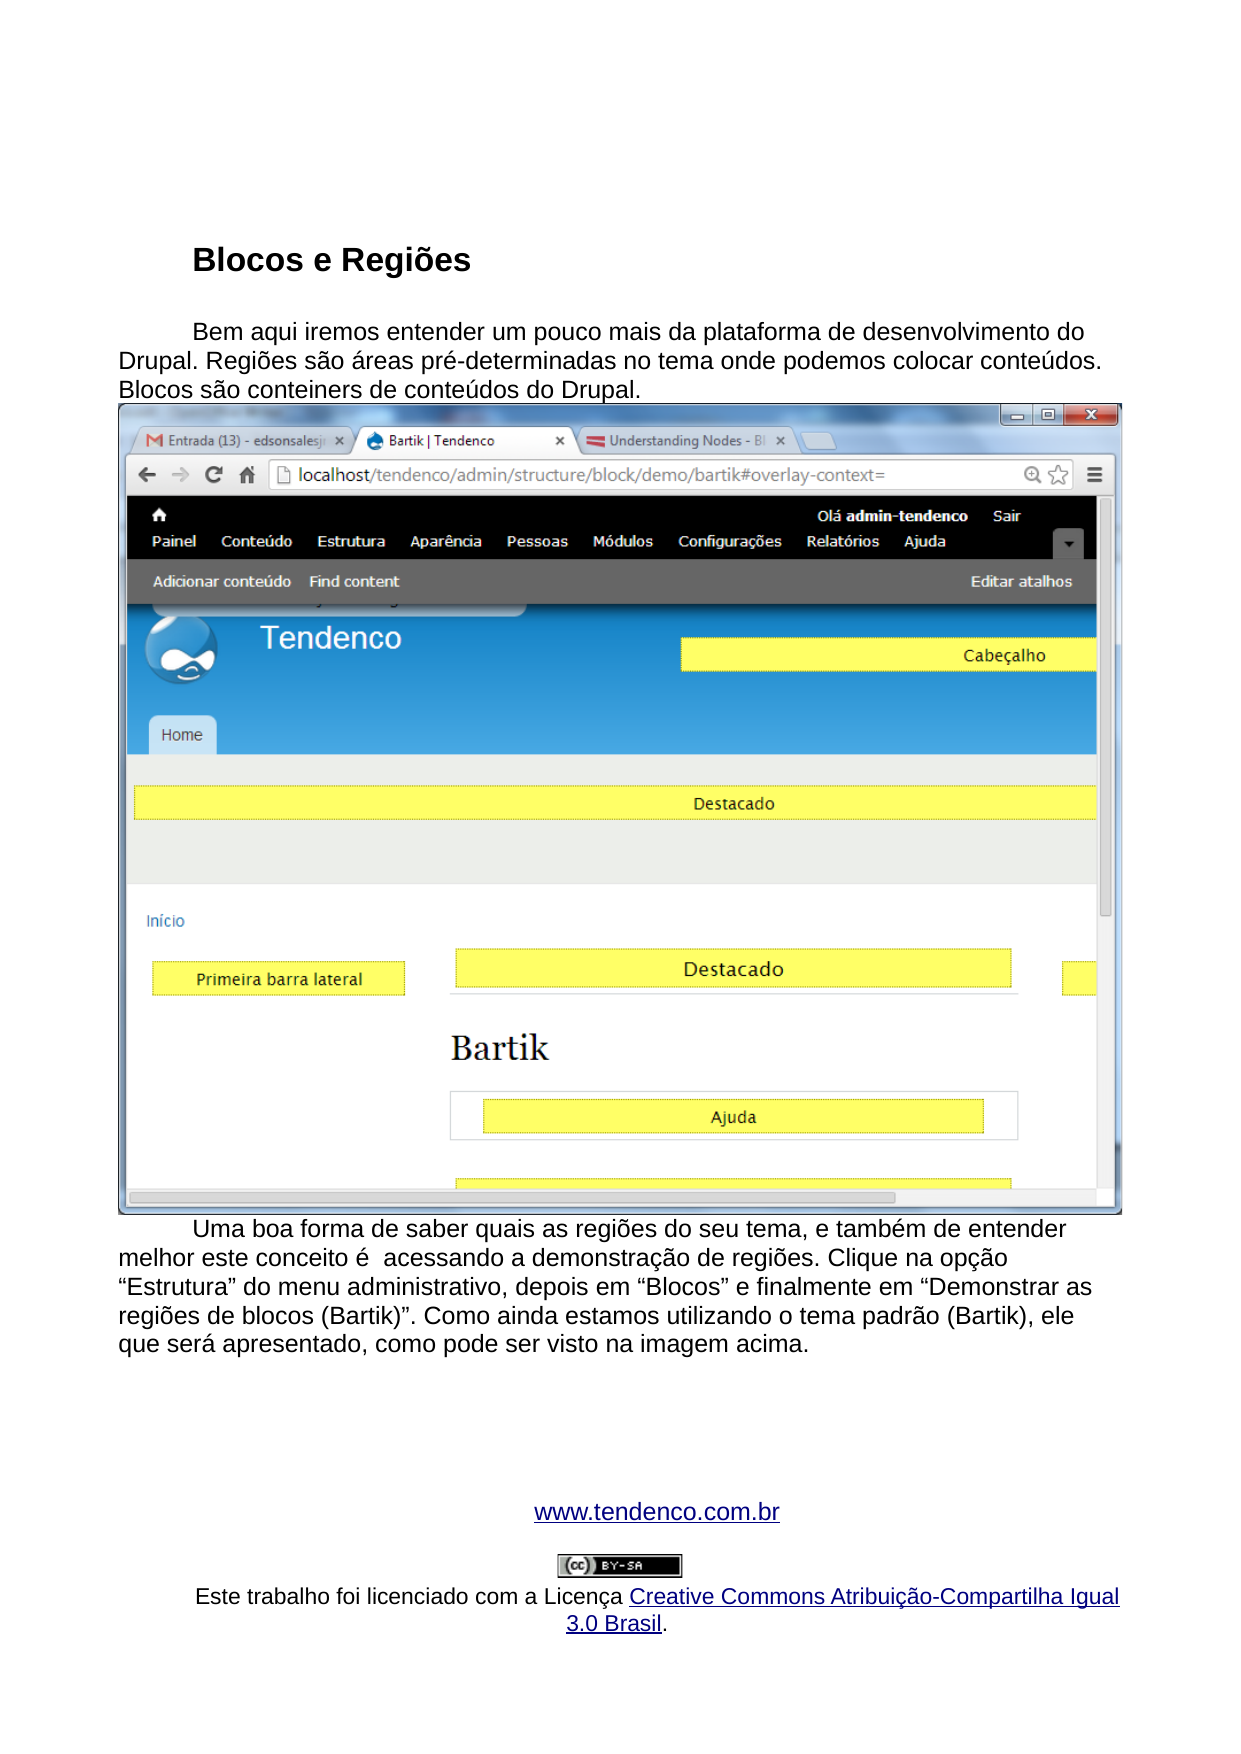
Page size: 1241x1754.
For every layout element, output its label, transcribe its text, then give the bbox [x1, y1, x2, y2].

picture [118, 403, 1123, 1215]
text Bem aqui iremos entender um pouco mais da plataforma de desenvolvimento do Drupal. Regiões são áreas pré-determinadas no tema onde podemos colocar conteúdos. Blocos são conteiners de conteúdos do Drupal. [118, 317, 1122, 403]
text Uma boa forma de saber quais as regiões do seu tema, e também de entender melhor este conceito é acessando a demonstração de regiões. Clique na opção “Estrutura” do menu administrativo, depois em “Blocos” e finalmente em “Demonstrar as regiões de blocos (Bartik)”. Como ainda estamos utilizando o tema padrão (Bartik), ele que será apresentado, como pode ser visto na imagem acima. [118, 1215, 1122, 1358]
subtitle Blocos e Regiões [118, 240, 1116, 278]
picture [557, 1554, 683, 1578]
